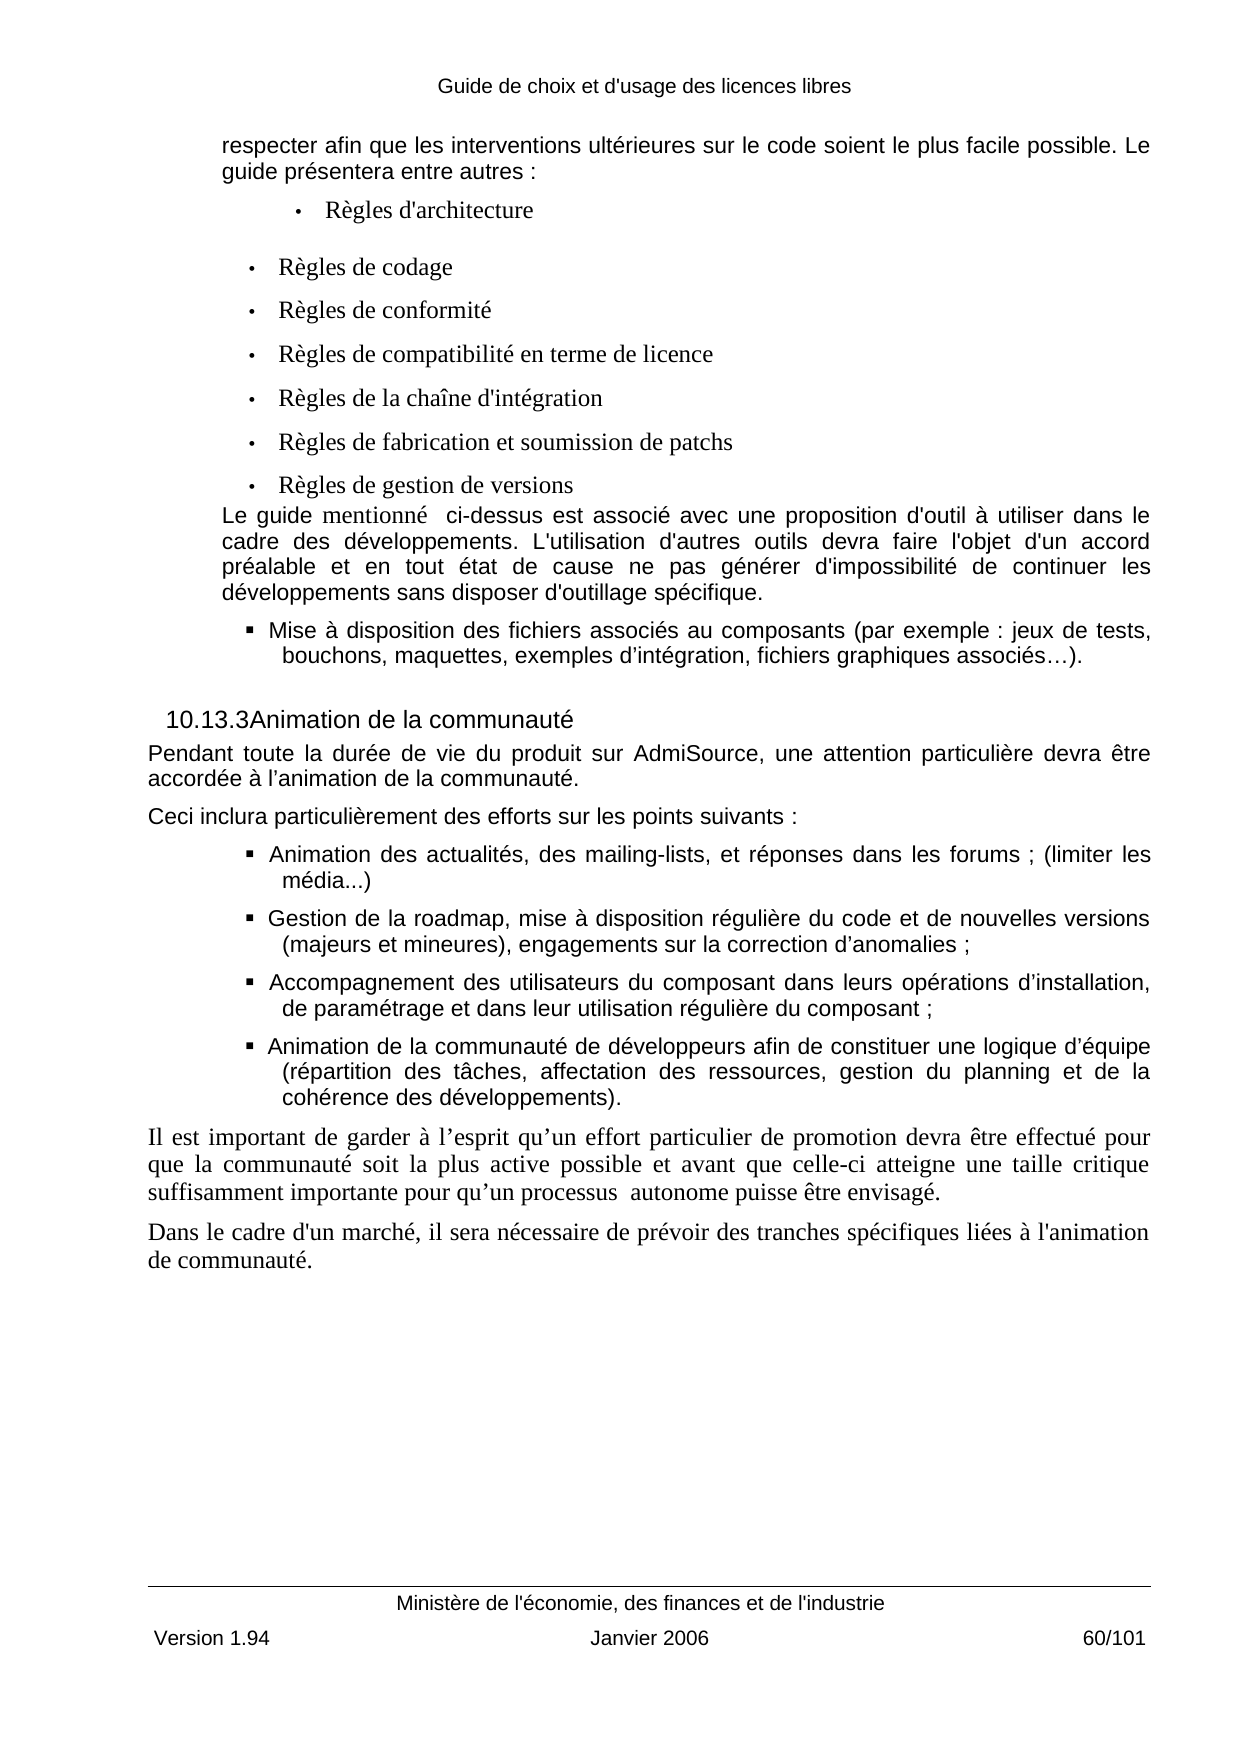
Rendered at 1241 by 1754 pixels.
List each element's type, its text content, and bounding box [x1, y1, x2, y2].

list Règles d'architecture [295, 196, 1151, 224]
text Le guide mentionné ci-dessus est associé avec une proposition d'outil à utiliser dans le cadre des développements. L'utilisation d'autres outils devra faire l'objet d'un accord préalable et en tout état de cause ne pas générer d'impossibilité de continuer les développements sans disposer d'outillage spécifique. [222, 501, 1151, 605]
list Règles de gestion de versions [249, 471, 1151, 499]
list Règles de la chaîne d'intégration [249, 384, 1151, 412]
text Dans le cadre d'un marché, il sera nécessaire de prévoir des tranches spécifiques liées à l'animation de communauté. [148, 1218, 1151, 1274]
text § Mise à disposition des fichiers associés au composants (par exemple : jeux de tests, bouchons, maquettes, exemples d’intégration, fichiers graphiques associés…). [244, 617, 1151, 669]
list Règles de conformité [249, 296, 1151, 324]
text § Gestion de la roadmap, mise à disposition régulière du code et de nouvelles versions (majeurs et mineures), engagements sur la correction d’anomalies ; [244, 906, 1151, 957]
text § Accompagnement des utilisateurs du composant dans leurs opérations d’installation, de paramétrage et dans leur utilisation régulière du composant ; [244, 969, 1151, 1021]
text Il est important de garder à l’esprit qu’un effort particulier de promotion devra être effectué pour que la communauté soit la plus active possible et avant que celle-ci atteigne une taille critique suffisamment importante pour qu’un processus autonome puisse être envisagé. [148, 1123, 1151, 1206]
text § Animation des actualités, des mailing-lists, et réponses dans les forums ; (limiter les média...) [244, 842, 1151, 893]
list Règles de codage [249, 253, 1151, 280]
list Règles de compatibilité en terme de licence [249, 340, 1151, 368]
text Ceci inclura particulièrement des efforts sur les points suivants : [148, 804, 1151, 829]
list Règles de fabrication et soumission de patchs [249, 428, 1151, 455]
text § Animation de la communauté de développeurs afin de constituer une logique d’équipe (répartition des tâches, affectation des ressources, gestion du planning et de la cohérence des développements). [244, 1033, 1151, 1110]
text respecter afin que les interventions ultérieures sur le code soient le plus facile possible. Le guide présentera entre autres : [222, 133, 1151, 184]
subtitle Animation de la communauté [165, 706, 1151, 734]
text Pendant toute la durée de vie du produit sur AdmiSource, une attention particulière devra être accordée à l’animation de la communauté. [148, 741, 1151, 792]
